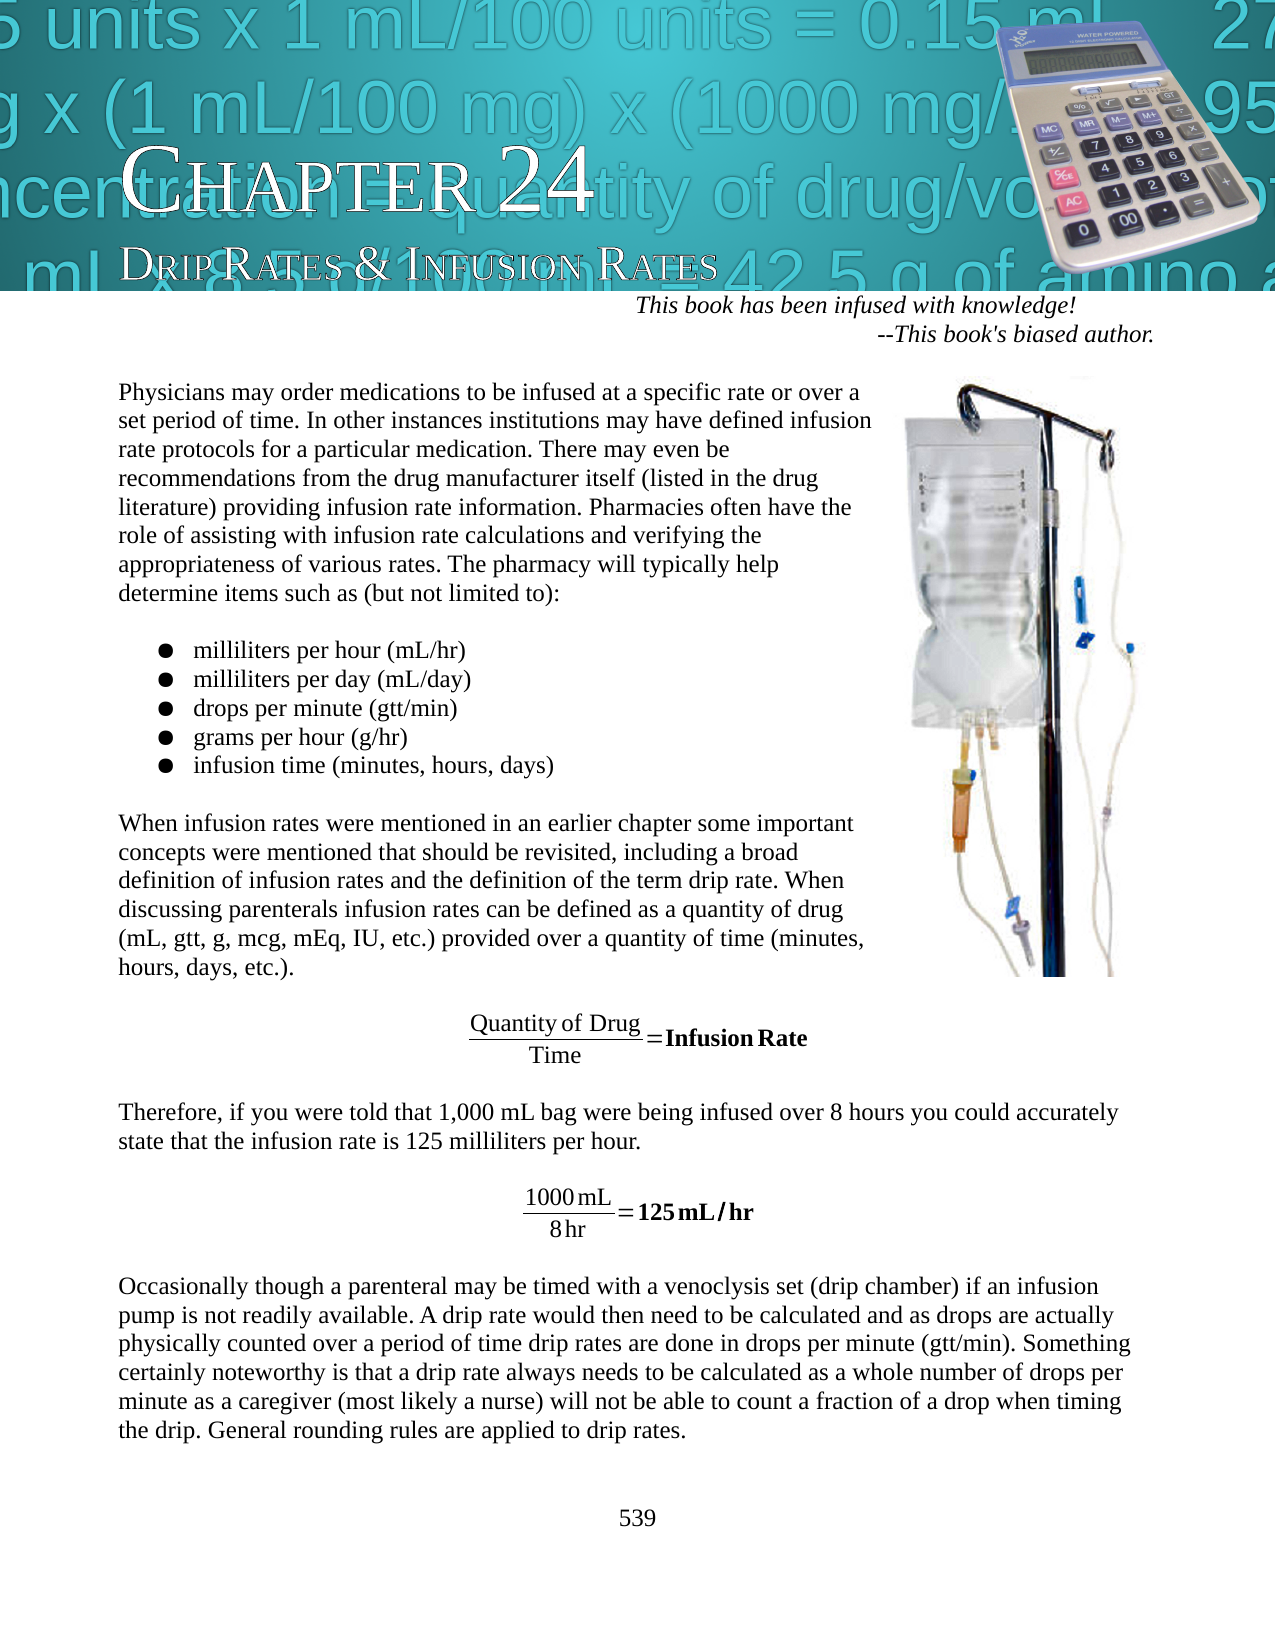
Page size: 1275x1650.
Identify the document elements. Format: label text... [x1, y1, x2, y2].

list grams per hour (g/hr) [156, 722, 885, 751]
text Occasionally though a parenteral may be timed with a venoclysis set (drip chamber) if an infusion pump is not readily available. A drip rate would then need to be calculated and as drops are actually physically counted over a period of time drip rates are done in drops per minute (gtt/min). Something certainly noteworthy is that a drip rate always needs to be calculated as a whole number of drops per minute as a caregiver (most likely a nurse) will not be able to count a fraction of a drop when timing the drip. General rounding rules are applied to drip rates. [118, 1271, 1157, 1443]
text --This book's biased author. [118, 319, 1157, 348]
picture [0, 0, 1275, 291]
text Therefore, if you were told that 1,000 mL bag were being infused over 8 hours you could accurately state that the infusion rate is 125 milliliters per hour. [118, 1097, 1157, 1154]
text This book has been infused with knowledge! [635, 291, 1157, 319]
text Physicians may order medications to be infused at a specific rate or over a set period of time. In other instances institutions may have defined infusion rate protocols for a particular medication. There may even be recommendations from the drug manufacturer itself (listed in the drug literature) providing infusion rate information. Pharmacies often have the role of assisting with infusion rate calculations and verifying the appropriateness of various rates. The pharmacy will typically help determine items such as (but not limited to): [118, 377, 885, 607]
list drops per minute (gtt/min) [156, 693, 885, 722]
list milliliters per hour (mL/hr) [156, 636, 885, 664]
picture [885, 376, 1157, 977]
list infusion time (minutes, hours, days) [156, 751, 885, 779]
text When infusion rates were mentioned in an earlier chapter some important concepts were mentioned that should be revisited, including a broad definition of infusion rates and the definition of the term drip rate. When discussing parenterals infusion rates can be defined as a quantity of drug (mL, gtt, g, mcg, mEq, IU, etc.) provided over a quantity of time (minutes, hours, days, etc.). [118, 808, 1157, 981]
list milliliters per day (mL/day) [156, 664, 885, 693]
